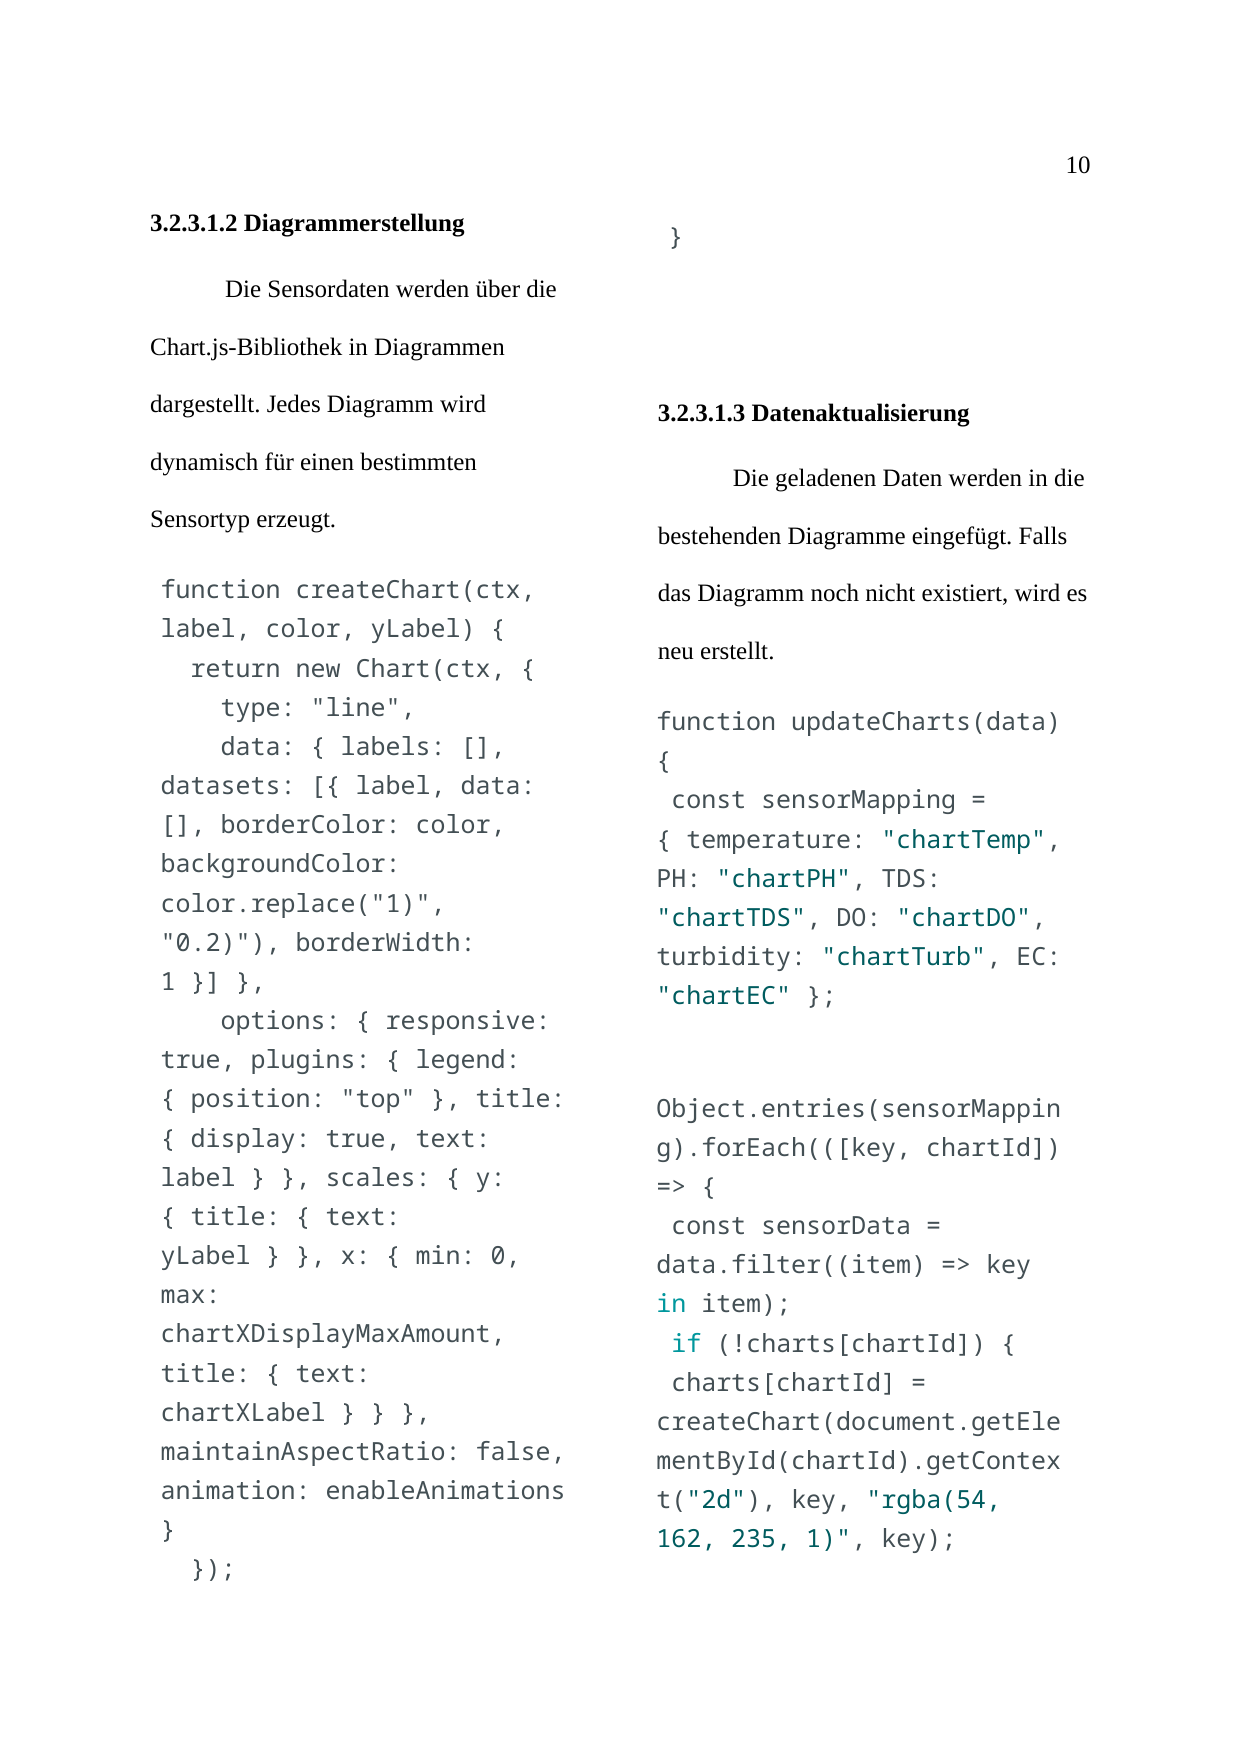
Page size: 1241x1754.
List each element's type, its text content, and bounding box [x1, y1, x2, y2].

table_header function updateCharts(data) { const sensorMapping = { temperature: "chartTemp", PH: "chartPH", TDS: "chartTDS", DO: "chartDO", turbidity: "chartTurb", EC: "chartEC" }; Object.entries(sensorMapping).forEach(([key, chartId]) => { const sensorData = data.filter((item) => key in item); if (!charts[chartId]) { charts[chartId] = createChart(document.getElementById(chartId).getContext("2d"), key, "rgba(54, 162, 235, 1)", key); [646, 694, 1081, 1566]
subtitle 3.2.3.1.2 Diagrammerstellung [150, 208, 583, 237]
table_header } [658, 208, 1089, 307]
text Die geladenen Daten werden in die bestehenden Diagramme eingefügt. Falls das Diagramm noch nicht existiert, wird es neu erstellt. [658, 463, 1090, 665]
subtitle 3.2.3.1.3 Datenaktualisierung [658, 398, 1090, 426]
table_header function createChart(ctx, label, color, yLabel) { return new Chart(ctx, { type: "line", data: { labels: [], datasets: [{ label, data: [], borderColor: color, backgroundColor: color.replace("1)", "0.2)"), borderWidth: 1 }] }, options: { responsive: true, plugins: { legend: { position: "top" }, title: { display: true, text: label } }, scales: { y: { title: { text: yLabel } }, x: { min: 0, max: chartXDisplayMaxAmount, title: { text: chartXLabel } } }, maintainAspectRatio: false, animation: enableAnimations } }); [150, 562, 582, 1596]
text Die Sensordaten werden über die Chart.js-Bibliothek in Diagrammen dargestellt. Jedes Diagramm wird dynamisch für einen bestimmten Sensortyp erzeugt. [150, 274, 583, 533]
